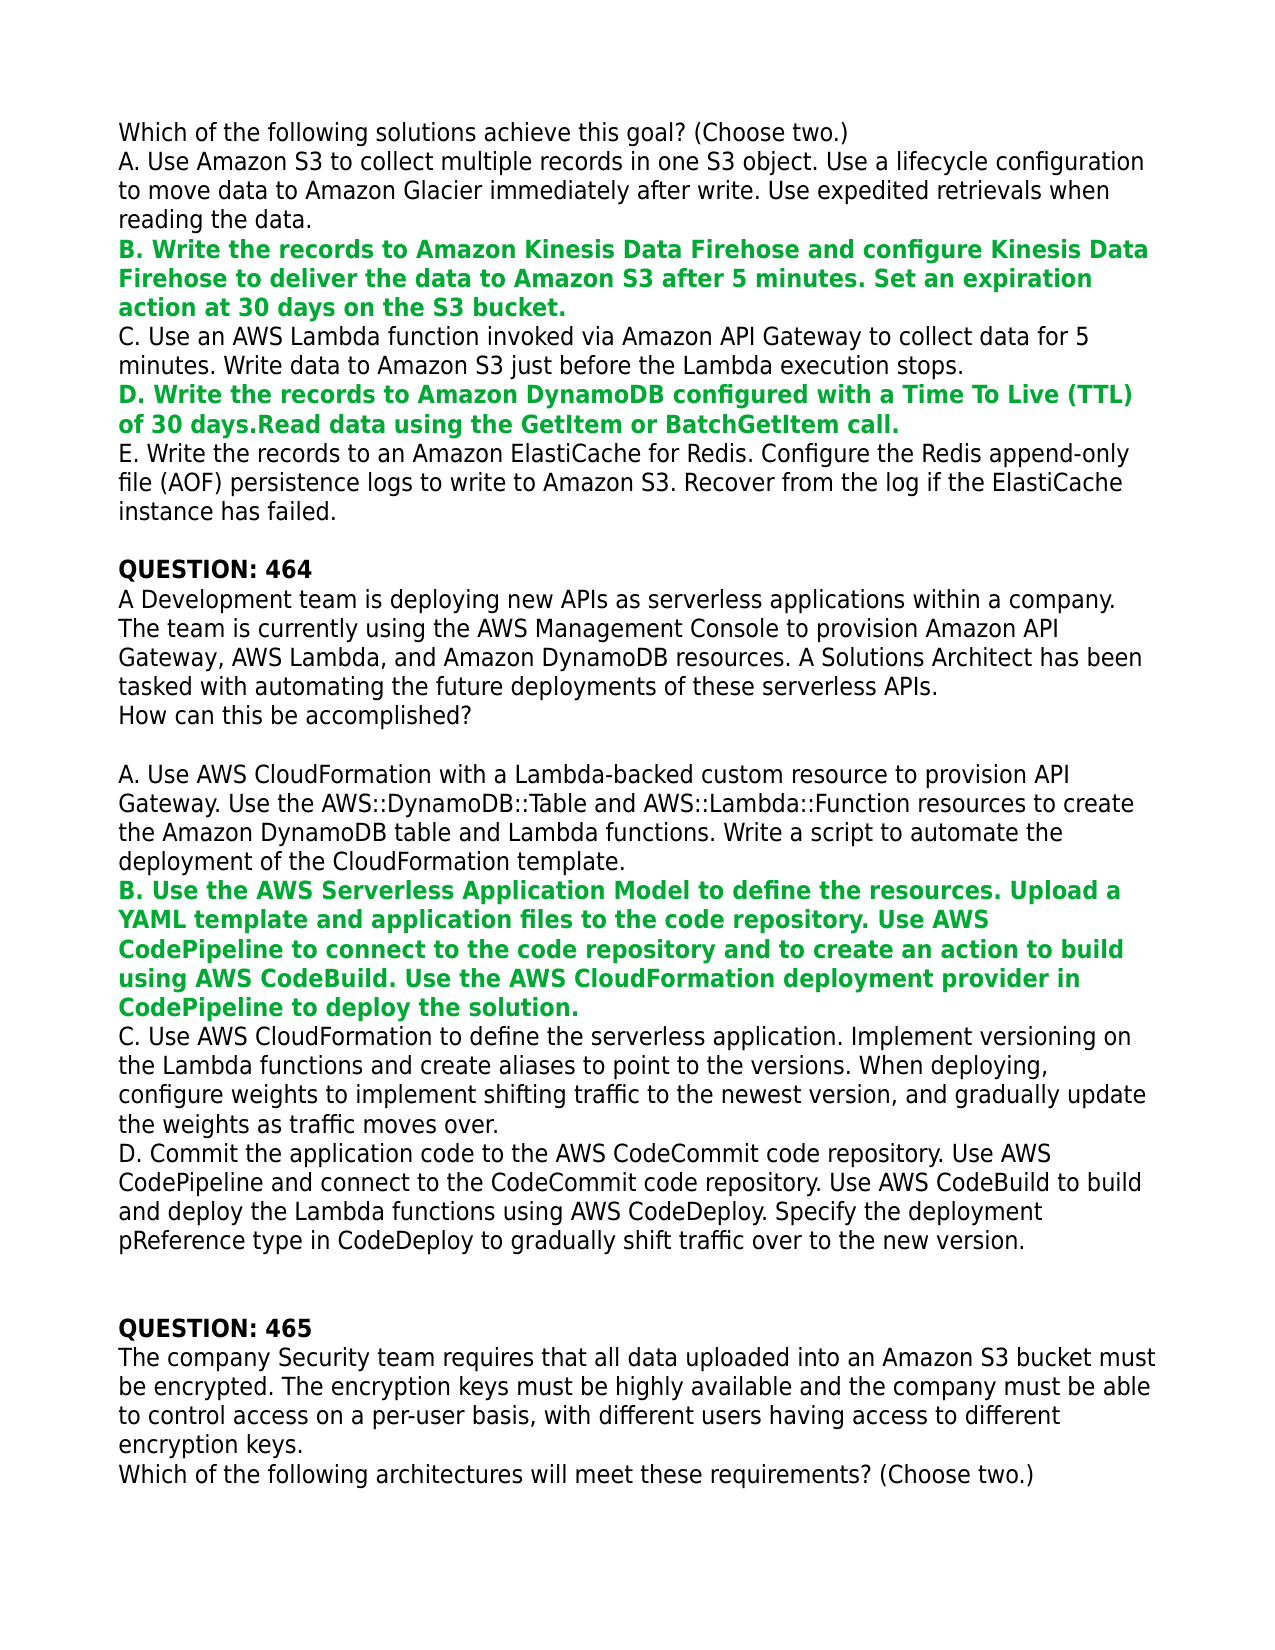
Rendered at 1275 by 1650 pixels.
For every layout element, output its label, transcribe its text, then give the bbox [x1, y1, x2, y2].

text C. Use an AWS Lambda function invoked via Amazon API Gateway to collect data for 5 [118, 322, 1157, 351]
text A Development team is deploying new APIs as serverless applications within a company. The team is currently using the AWS Management Console to provision Amazon API Gateway, AWS Lambda, and Amazon DynamoDB resources. A Solutions Architect has been tasked with automating the future deployments of these serverless APIs. [118, 585, 1157, 701]
text D. Commit the application code to the AWS CodeCommit code repository. Use AWS [118, 1139, 1157, 1168]
text Which of the following architectures will meet these requirements? (Choose two.) [118, 1460, 1157, 1489]
text B. Use the AWS Serverless Application Model to define the resources. Upload a YAML template and application files to the code repository. Use AWS CodePipeline to connect to the code repository and to create an action to build using AWS CodeBuild. Use the AWS CloudFormation deployment provider in CodePipeline to deploy the solution. [118, 876, 1157, 1022]
text Which of the following solutions achieve this goal? (Choose two.) [118, 118, 1157, 147]
text Gateway. Use the AWS::DynamoDB::Table and AWS::Lambda::Function resources to create [118, 789, 1157, 818]
text D. Write the records to Amazon DynamoDB configured with a Time To Live (TTL) of 30 days.Read data using the GetItem or BatchGetItem call. [118, 381, 1157, 439]
text QUESTION: 465 [118, 1314, 1157, 1343]
text and deploy the Lambda functions using AWS CodeDeploy. Specify the deployment pReference type in CodeDeploy to gradually shift traffic over to the new version. [118, 1197, 1157, 1256]
text C. Use AWS CloudFormation to define the serverless application. Implement versioning on the Lambda functions and create aliases to point to the versions. When deploying, configure weights to implement shifting traffic to the newest version, and gradually update the weights as traffic moves over. [118, 1022, 1157, 1139]
text B. Write the records to Amazon Kinesis Data Firehose and configure Kinesis Data Firehose to deliver the data to Amazon S3 after 5 minutes. Set an expiration action at 30 days on the S3 bucket. [118, 235, 1157, 322]
text CodePipeline and connect to the CodeCommit code repository. Use AWS CodeBuild to build [118, 1168, 1157, 1197]
text E. Write the records to an Amazon ElastiCache for Redis. Configure the Redis append-only file (AOF) persistence logs to write to Amazon S3. Recover from the log if the ElastiCache instance has failed. [118, 439, 1157, 526]
text A. Use AWS CloudFormation with a Lambda-backed custom resource to provision API [118, 760, 1157, 789]
text A. Use Amazon S3 to collect multiple records in one S3 object. Use a lifecycle configuration to move data to Amazon Glacier immediately after write. Use expedited retrievals when reading the data. [118, 147, 1157, 235]
text QUESTION: 464 [118, 556, 1157, 585]
text How can this be accomplished? [118, 701, 1157, 731]
text minutes. Write data to Amazon S3 just before the Lambda execution stops. [118, 351, 1157, 381]
text the Amazon DynamoDB table and Lambda functions. Write a script to automate the deployment of the CloudFormation template. [118, 818, 1157, 876]
text The company Security team requires that all data uploaded into an Amazon S3 bucket must be encrypted. The encryption keys must be highly available and the company must be able to control access on a per-user basis, with different users having access to different encryption keys. [118, 1343, 1157, 1460]
